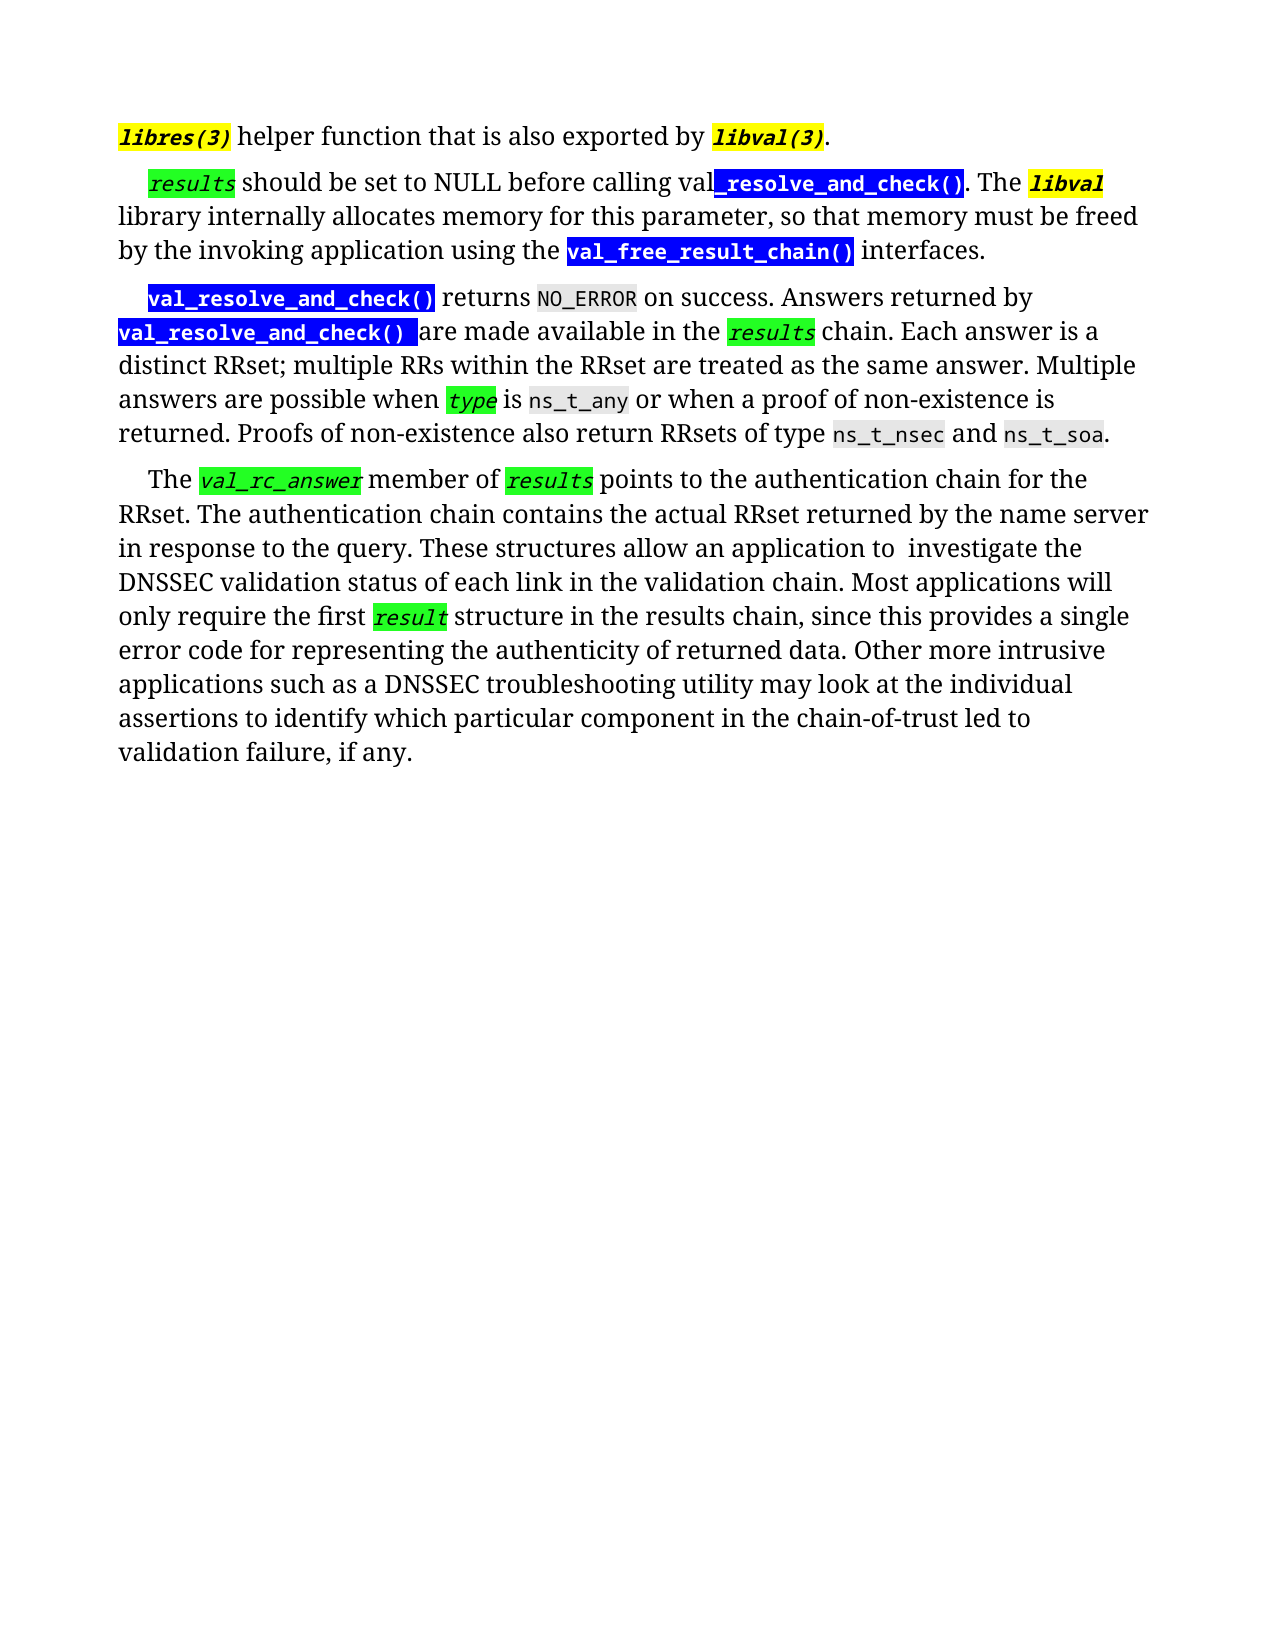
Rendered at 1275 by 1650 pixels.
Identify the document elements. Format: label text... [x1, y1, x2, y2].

text The val_rc_answer member of results points to the authentication chain for the RRset. The authentication chain contains the actual RRset returned by the name server in response to the query. These structures allow an application to investigate the DNSSEC validation status of each link in the validation chain. Most applications will only require the first result structure in the results chain, since this provides a single error code for representing the authenticity of returned data. Other more intrusive applications such as a DNSSEC troubleshooting utility may look at the individual assertions to identify which particular component in the chain-of-trust led to validation failure, if any. [118, 462, 1157, 769]
text val_resolve_and_check() returns NO_ERROR on success. Answers returned by val_resolve_and_check() are made available in the results chain. Each answer is a distinct RRset; multiple RRs within the RRset are treated as the same answer. Multiple answers are possible when type is ns_t_any or when a proof of non-existence is returned. Proofs of non-existence also return RRsets of type ns_t_nsec and ns_t_soa. [118, 279, 1157, 450]
text libres(3) helper function that is also exported by libval(3). [118, 118, 1157, 152]
text results should be set to NULL before calling val_resolve_and_check(). The libval library internally allocates memory for this parameter, so that memory must be freed by the invoking application using the val_free_result_chain() interfaces. [118, 165, 1157, 267]
